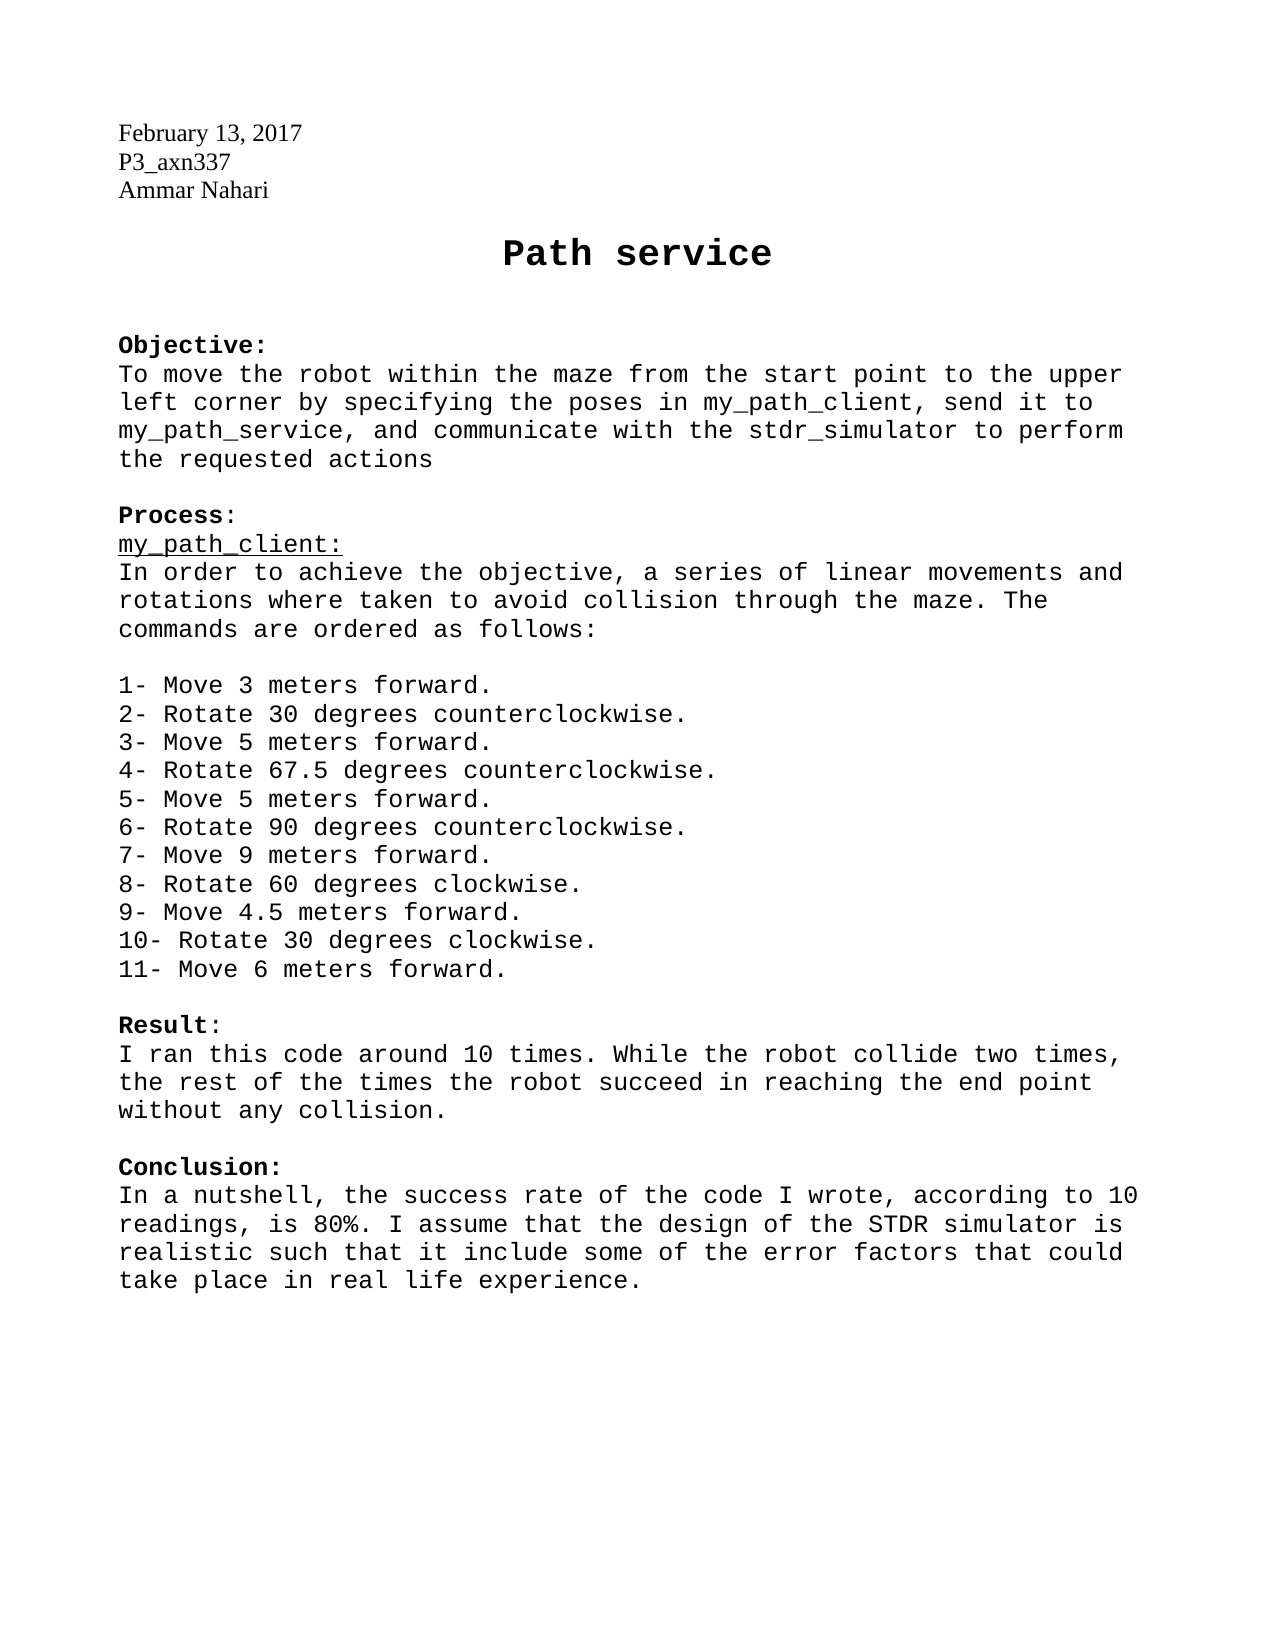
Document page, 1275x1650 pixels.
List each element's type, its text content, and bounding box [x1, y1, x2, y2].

text 7- Move 9 meters forward. [118, 843, 1157, 871]
text 8- Rotate 60 degrees clockwise. [118, 871, 1157, 900]
text Objective: [118, 333, 1157, 361]
text 2- Rotate 30 degrees counterclockwise. [118, 701, 1157, 730]
text 11- Move 6 meters forward. [118, 956, 1157, 985]
text Conclusion: [118, 1155, 1157, 1183]
text 4- Rotate 67.5 degrees counterclockwise. [118, 758, 1157, 786]
text I ran this code around 10 times. While the robot collide two times, the rest of the times the robot succeed in reaching the end point without any collision. [118, 1041, 1157, 1126]
text 10- Rotate 30 degrees clockwise. [118, 928, 1157, 956]
text 6- Rotate 90 degrees counterclockwise. [118, 815, 1157, 843]
text 5- Move 5 meters forward. [118, 786, 1157, 815]
text In order to achieve the objective, a series of linear movements and rotations where taken to avoid collision through the maze. The commands are ordered as follows: [118, 560, 1157, 645]
text In a nutshell, the success rate of the code I wrote, according to 10 readings, is 80%. I assume that the design of the STDR simulator is realistic such that it include some of the error factors that could take place in real life experience. [118, 1183, 1157, 1296]
text Result: [118, 1013, 1157, 1041]
text To move the robot within the maze from the start point to the upper left corner by specifying the poses in my_path_client, send it to my_path_service, and communicate with the stdr_simulator to perform the requested actions [118, 361, 1157, 475]
text 1- Move 3 meters forward. [118, 673, 1157, 701]
text 9- Move 4.5 meters forward. [118, 900, 1157, 928]
text Process: [118, 503, 1157, 531]
text Path service [118, 234, 1157, 276]
text 3- Move 5 meters forward. [118, 730, 1157, 758]
text my_path_client: [118, 531, 1157, 560]
